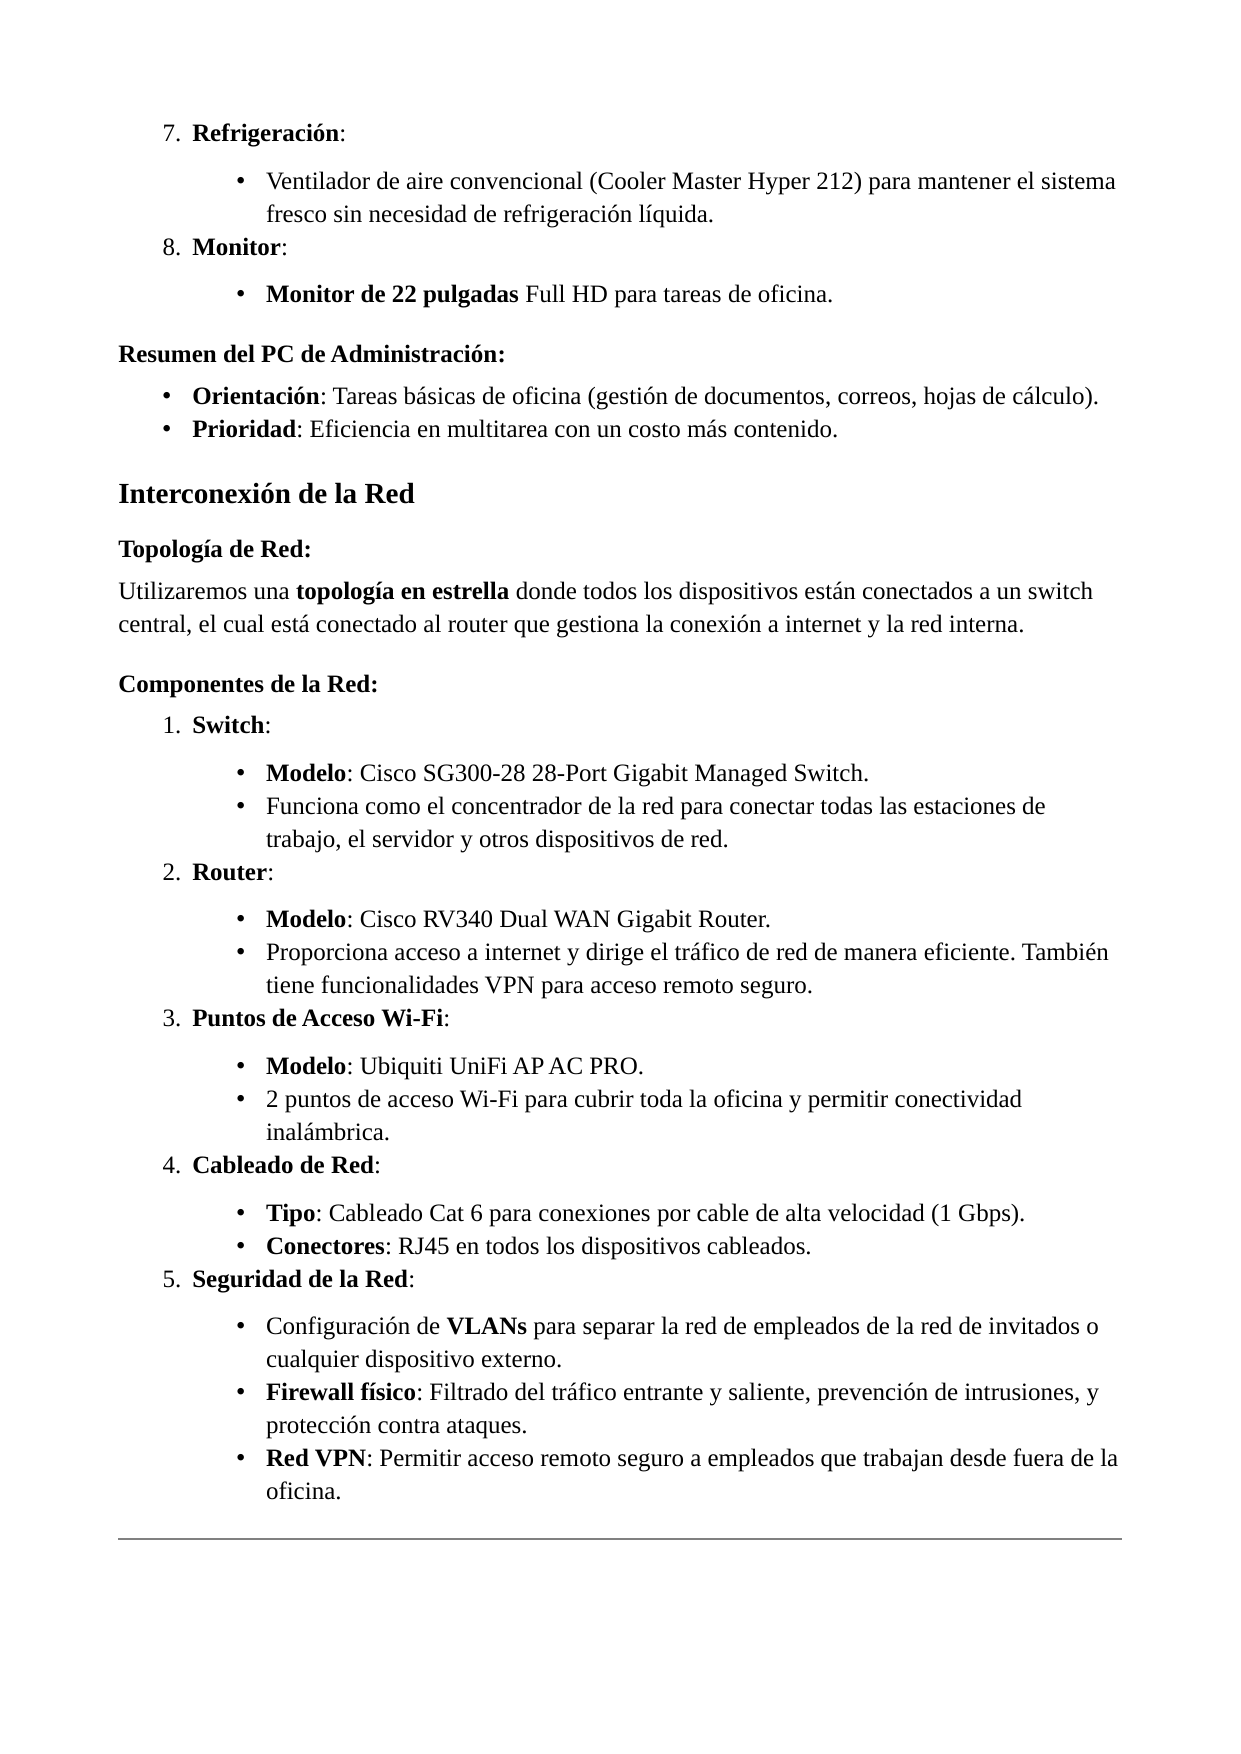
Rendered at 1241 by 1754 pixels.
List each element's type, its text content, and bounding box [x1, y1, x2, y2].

list Puntos de Acceso Wi-Fi: [162, 1003, 1122, 1032]
list 2 puntos de acceso Wi-Fi para cubrir toda la oficina y permitir conectividad inalámbrica. [236, 1084, 1122, 1146]
list Router: [162, 857, 1122, 886]
list Tipo: Cableado Cat 6 para conexiones por cable de alta velocidad (1 Gbps). [236, 1198, 1122, 1226]
subtitle Componentes de la Red: [118, 669, 1122, 698]
list Conectores: RJ45 en todos los dispositivos cableados. [236, 1231, 1122, 1259]
list Configuración de VLANs para separar la red de empleados de la red de invitados o cualquier dispositivo externo. [236, 1311, 1122, 1373]
list Switch: [162, 710, 1122, 739]
list Ventilador de aire convencional (Cooler Master Hyper 212) para mantener el sistema fresco sin necesidad de refrigeración líquida. [236, 166, 1122, 227]
list Cableado de Red: [162, 1150, 1122, 1179]
list Monitor de 22 pulgadas Full HD para tareas de oficina. [236, 279, 1122, 308]
list Firewall físico: Filtrado del tráfico entrante y saliente, prevención de intrusiones, y protección contra ataques. [236, 1377, 1122, 1439]
list Monitor: [162, 232, 1122, 261]
list Seguridad de la Red: [162, 1264, 1122, 1292]
subtitle Resumen del PC de Administración: [118, 339, 1122, 368]
list Funciona como el concentrador de la red para conectar todas las estaciones de trabajo, el servidor y otros dispositivos de red. [236, 791, 1122, 852]
subtitle Topología de Red: [118, 534, 1122, 563]
list Modelo: Ubiquiti UniFi AP AC PRO. [236, 1051, 1122, 1080]
list Modelo: Cisco RV340 Dual WAN Gigabit Router. [236, 904, 1122, 933]
text Utilizaremos una topología en estrella donde todos los dispositivos están conectados a un switch central, el cual está conectado al router que gestiona la conexión a internet y la red interna. [118, 576, 1122, 637]
list Prioridad: Eficiencia en multitarea con un costo más contenido. [162, 414, 1122, 442]
list Red VPN: Permitir acceso remoto seguro a empleados que trabajan desde fuera de la oficina. [236, 1443, 1122, 1505]
subtitle Interconexión de la Red [118, 476, 1122, 509]
list Orientación: Tareas básicas de oficina (gestión de documentos, correos, hojas de cálculo). [162, 381, 1122, 409]
list Proporciona acceso a internet y dirige el tráfico de red de manera eficiente. También tiene funcionalidades VPN para acceso remoto seguro. [236, 937, 1122, 999]
list Modelo: Cisco SG300-28 28-Port Gigabit Managed Switch. [236, 758, 1122, 786]
list Refrigeración: [162, 118, 1122, 147]
